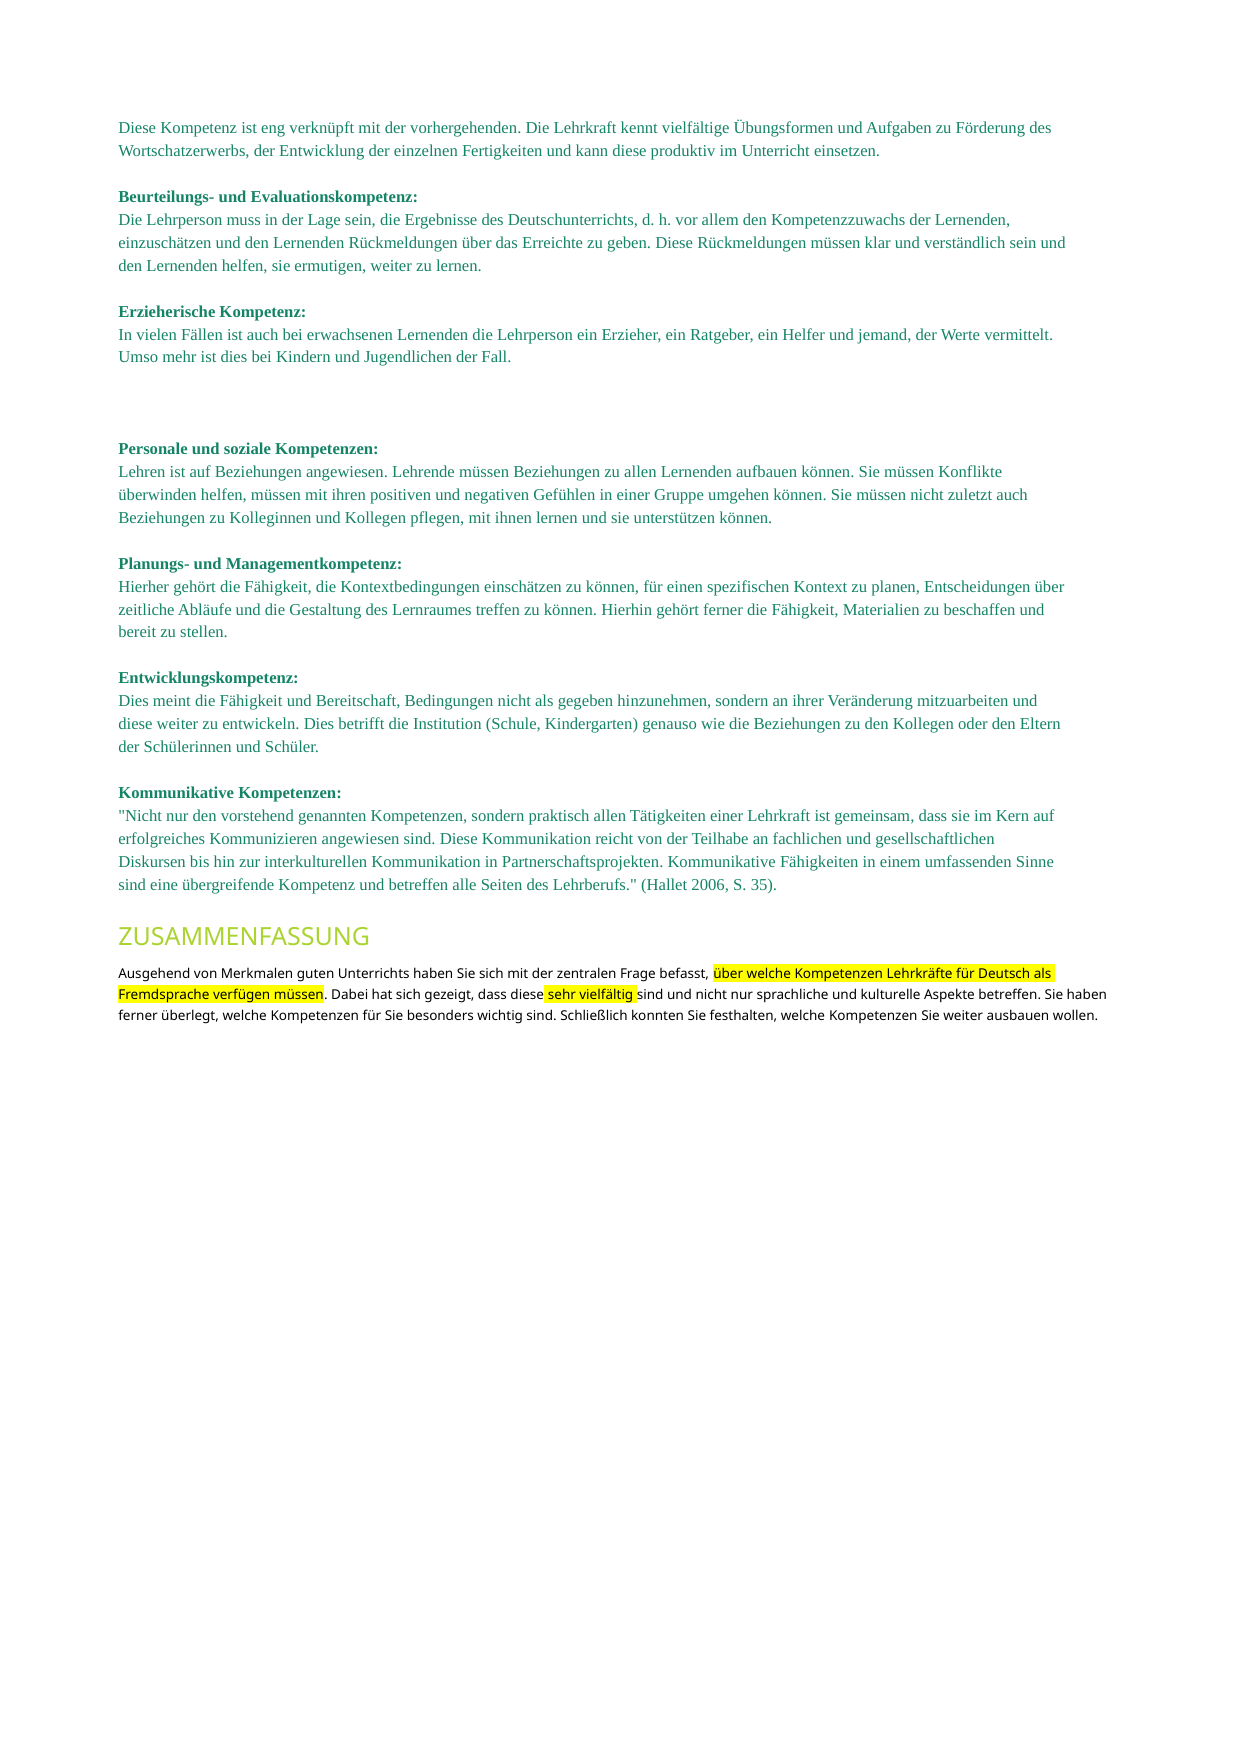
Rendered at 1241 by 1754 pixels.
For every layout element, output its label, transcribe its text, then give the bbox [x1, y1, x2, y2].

text In vielen Fällen ist auch bei erwachsenen Lernenden die Lehrperson ein Erzieher, ein Ratgeber, ein Helfer und jemand, der Werte vermittelt. Umso mehr ist dies bei Kindern und Jugendlichen der Fall. [118, 324, 1066, 366]
text Beurteilungs- und Evaluationskompetenz: [118, 187, 1066, 206]
text Ausgehend von Merkmalen guten Unterrichts haben Sie sich mit der zentralen Frage befasst, über welche Kompetenzen Lehrkräfte für Deutsch als Fremdsprache verfügen müssen. Dabei hat sich gezeigt, dass diese sehr vielfältig sind und nicht nur sprachliche und kulturelle Aspekte betreffen. Sie haben ferner überlegt, welche Kompetenzen für Sie besonders wichtig sind. Schließlich konnten Sie festhalten, welche Kompetenzen Sie weiter ausbauen wollen. [118, 964, 1122, 1024]
subtitle ZUSAMMENFASSUNG [118, 918, 1122, 952]
text Erzieherische Kompetenz: [118, 301, 1066, 321]
text Lehren ist auf Beziehungen angewiesen. Lehrende müssen Beziehungen zu allen Lernenden aufbauen können. Sie müssen Konflikte überwinden helfen, müssen mit ihren positiven und negativen Gefühlen in einer Gruppe umgehen können. Sie müssen nicht zuletzt auch Beziehungen zu Kolleginnen und Kollegen pflegen, mit ihnen lernen und sie unterstützen können. [118, 462, 1066, 527]
text Dies meint die Fähigkeit und Bereitschaft, Bedingungen nicht als gegeben hinzunehmen, sondern an ihrer Veränderung mitzuarbeiten und diese weiter zu entwickeln. Dies betrifft die Institution (Schule, Kindergarten) genauso wie die Beziehungen zu den Kollegen oder den Eltern der Schülerinnen und Schüler. [118, 691, 1066, 756]
text Personale und soziale Kompetenzen: [118, 439, 1066, 458]
text Diese Kompetenz ist eng verknüpft mit der vorhergehenden. Die Lehrkraft kennt vielfältige Übungsformen und Aufgaben zu Förderung des Wortschatzerwerbs, der Entwicklung der einzelnen Fertigkeiten und kann diese produktiv im Unterricht einsetzen. [118, 118, 1066, 160]
text Kommunikative Kompetenzen: [118, 783, 1066, 802]
text Die Lehrperson muss in der Lage sein, die Ergebnisse des Deutschunterrichts, d. h. vor allem den Kompetenzzuwachs der Lernenden, einzuschätzen und den Lernenden Rückmeldungen über das Erreichte zu geben. Diese Rückmeldungen müssen klar und verständlich sein und den Lernenden helfen, sie ermutigen, weiter zu lernen. [118, 210, 1066, 275]
text Hierher gehört die Fähigkeit, die Kontextbedingungen einschätzen zu können, für einen spezifischen Kontext zu planen, Entscheidungen über zeitliche Abläufe und die Gestaltung des Lernraumes treffen zu können. Hierhin gehört ferner die Fähigkeit, Materialien zu beschaffen und bereit zu stellen. [118, 576, 1066, 641]
text "Nicht nur den vorstehend genannten Kompetenzen, sondern praktisch allen Tätigkeiten einer Lehrkraft ist gemeinsam, dass sie im Kern auf erfolgreiches Kommunizieren angewiesen sind. Diese Kommunikation reicht von der Teilhabe an fachlichen und gesellschaftlichen Diskursen bis hin zur interkulturellen Kommunikation in Partnerschaftsprojekten. Kommunikative Fähigkeiten in einem umfassenden Sinne sind eine übergreifende Kompetenz und betreffen alle Seiten des Lehrberufs." (Hallet 2006, S. 35). [118, 806, 1066, 893]
text Entwicklungskompetenz: [118, 668, 1066, 687]
text Planungs- und Managementkompetenz: [118, 553, 1066, 573]
